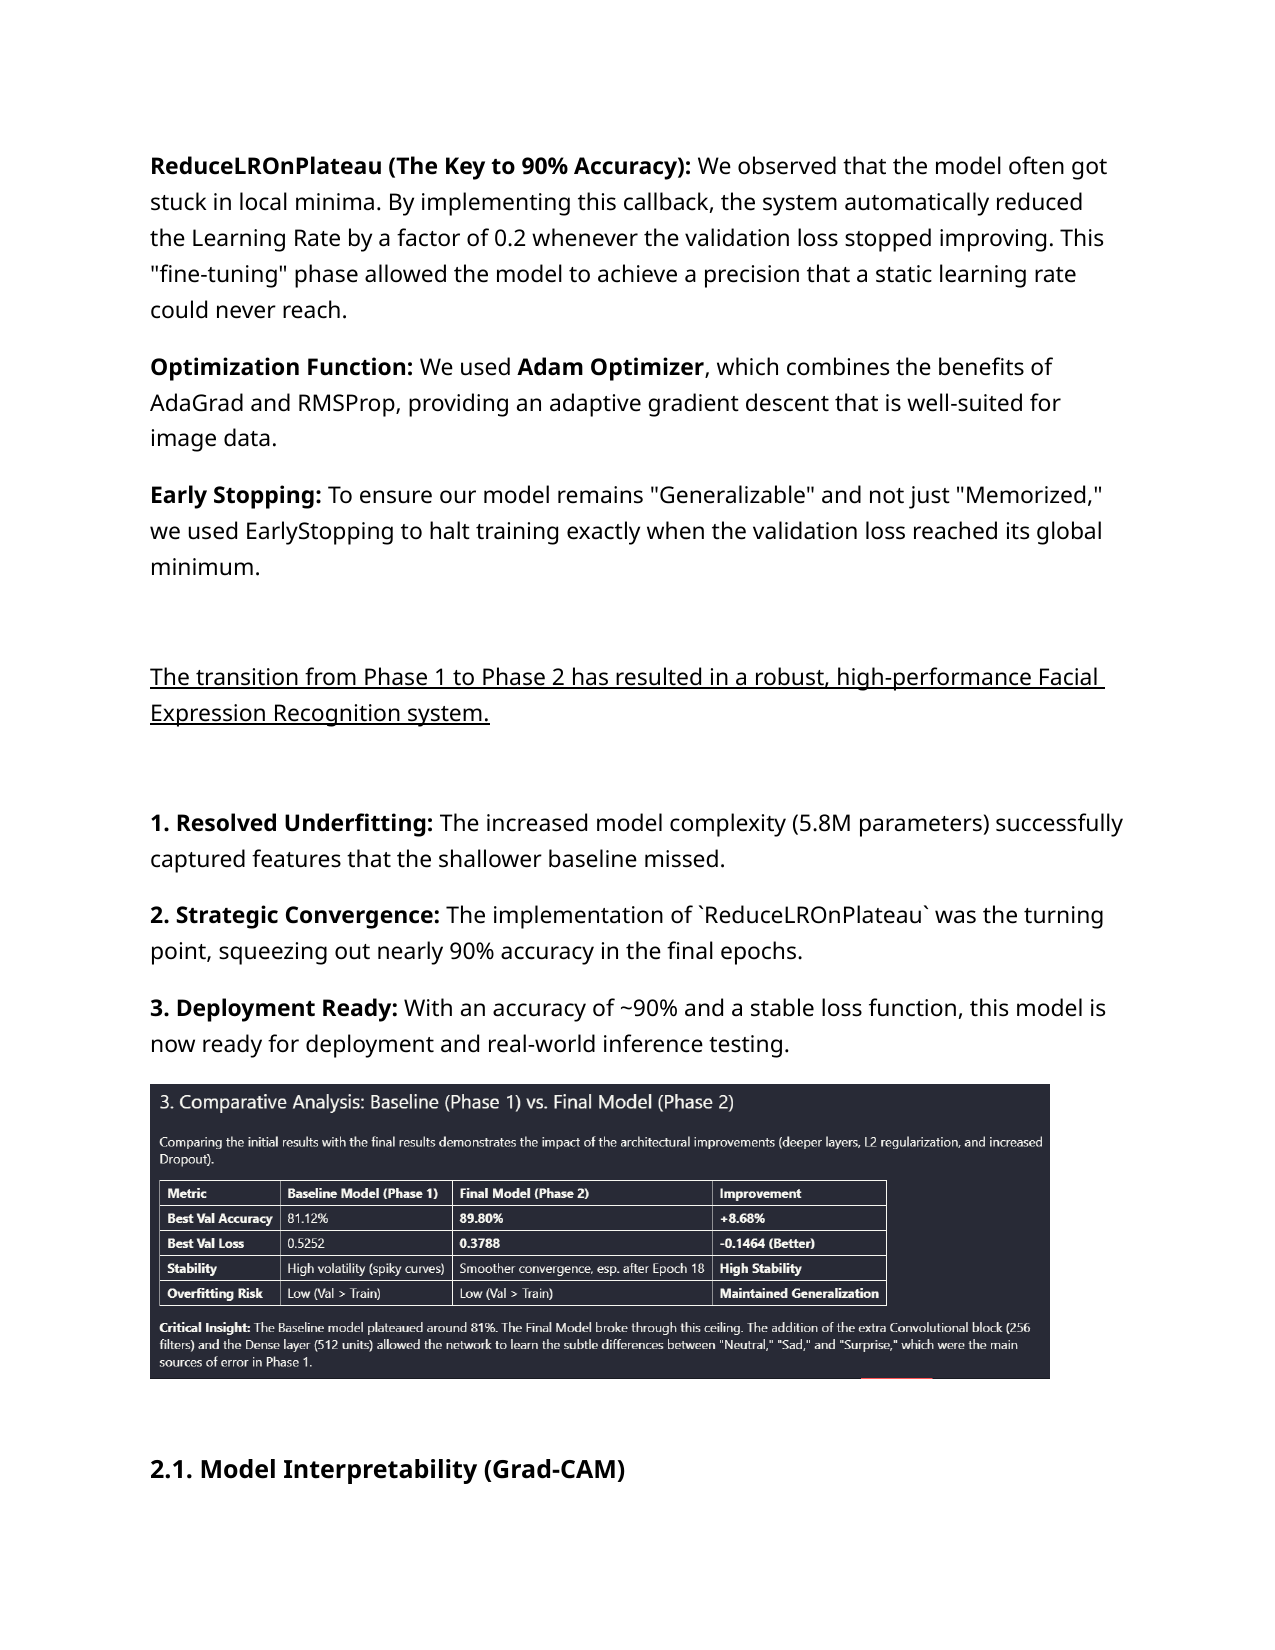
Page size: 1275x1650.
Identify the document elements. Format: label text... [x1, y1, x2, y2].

text 1. Resolved Underfitting: The increased model complexity (5.8M parameters) successfully captured features that the shallower baseline missed. [150, 807, 1125, 874]
text 2.1. Model Interpretability (Grad-CAM) [150, 1452, 1125, 1486]
text Optimization Function: We used Adam Optimizer, which combines the benefits of AdaGrad and RMSProp, providing an adaptive gradient descent that is well-suited for image data. [150, 351, 1125, 454]
text 2. Strategic Convergence: The implementation of `ReduceLROnPlateau` was the turning point, squeezing out nearly 90% accuracy in the final epochs. [150, 899, 1125, 966]
text ReduceLROnPlateau (The Key to 90% Accuracy): We observed that the model often got stuck in local minima. By implementing this callback, the system automatically reduced the Learning Rate by a factor of 0.2 whenever the validation loss stopped improving. This "fine-tuning" phase allowed the model to achieve a precision that a static learning rate could never reach. [150, 150, 1125, 325]
text The transition from Phase 1 to Phase 2 has resulted in a robust, high-performance Facial Expression Recognition system. [150, 661, 1125, 728]
text Early Stopping: To ensure our model remains "Generalizable" and not just "Memorized," we used EarlyStopping to halt training exactly when the validation loss reached its global minimum. [150, 479, 1125, 582]
text 3. Deployment Ready: With an accuracy of ~90% and a stable loss function, this model is now ready for deployment and real-world inference testing. [150, 992, 1125, 1059]
